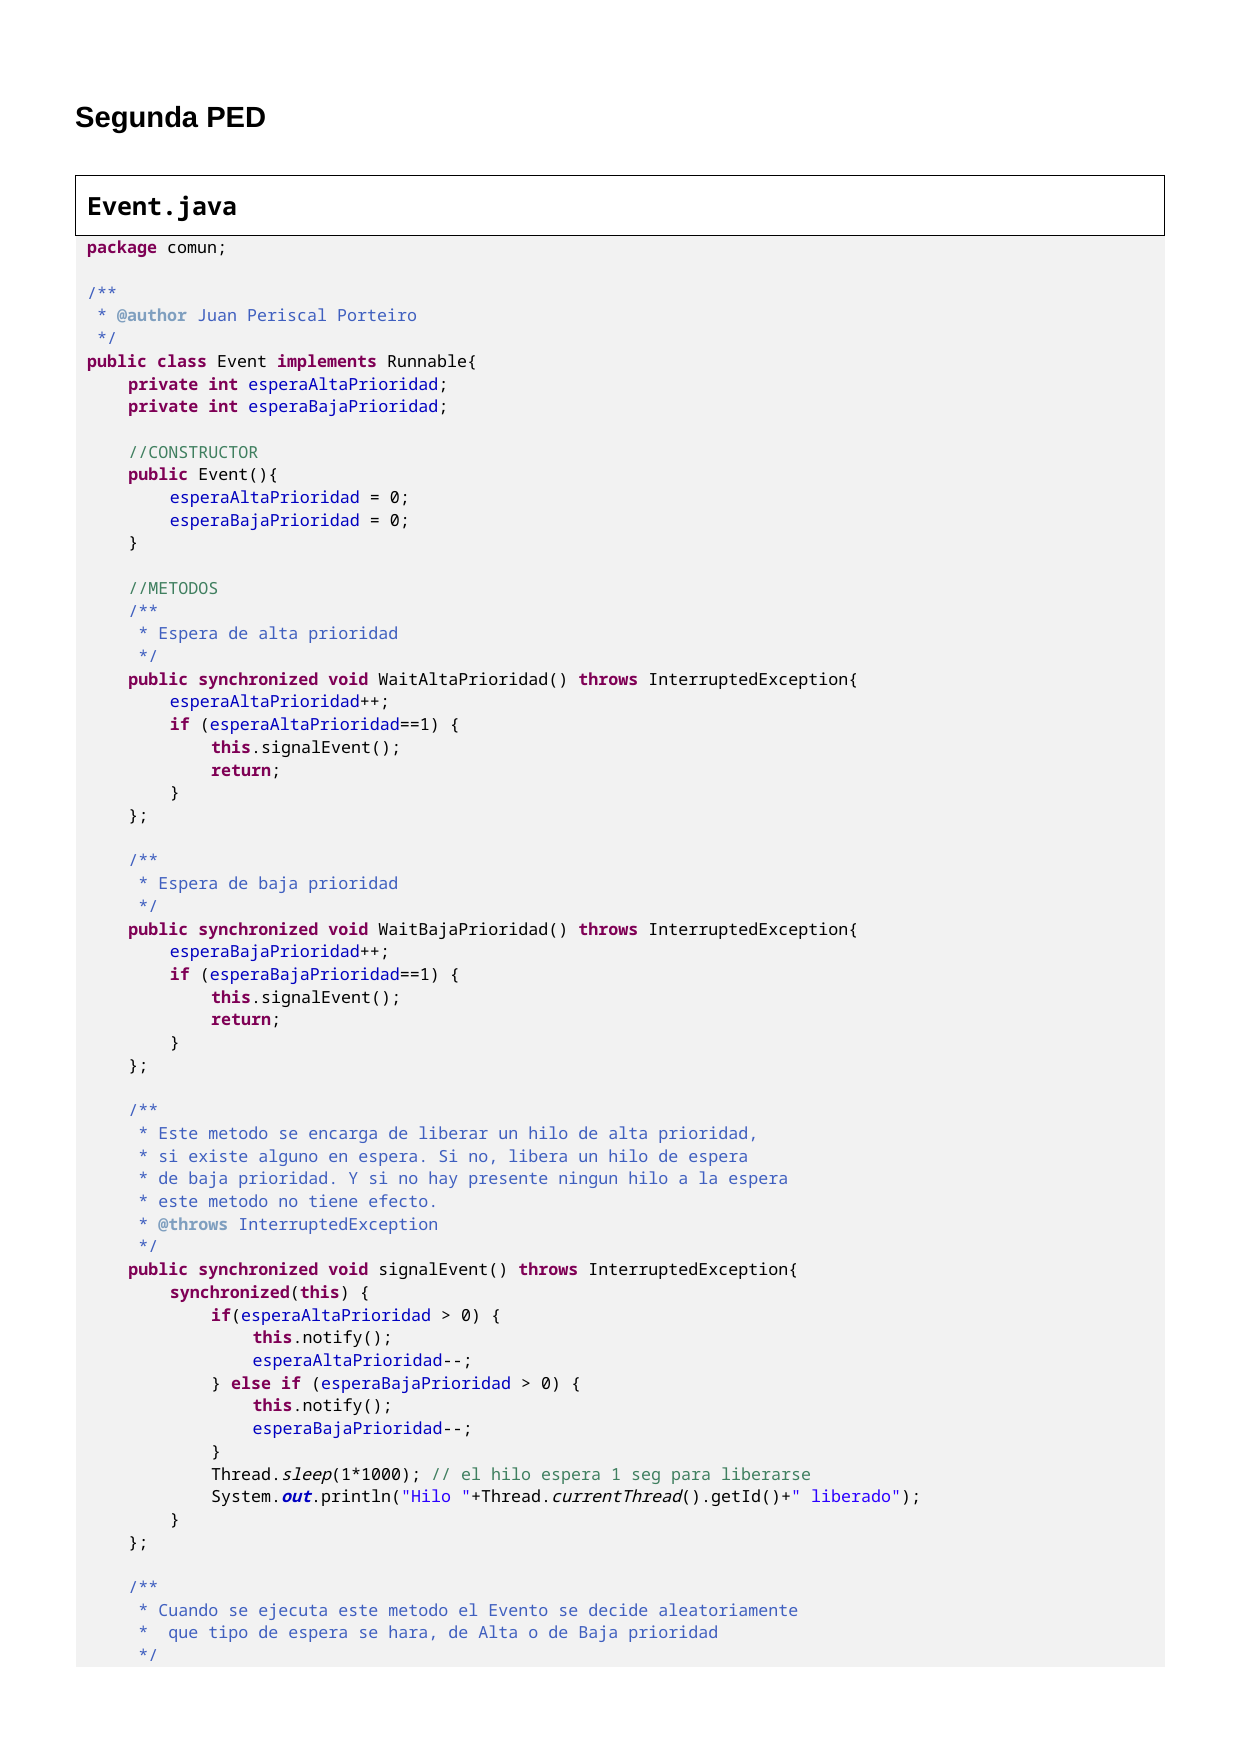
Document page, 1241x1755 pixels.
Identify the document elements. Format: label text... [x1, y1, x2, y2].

subtitle Segunda PED [75, 100, 1165, 133]
table_cell package comun; /** * @author Juan Periscal Porteiro */ public class Event implements Runnable{ private int esperaAltaPrioridad; private int esperaBajaPrioridad; //CONSTRUCTOR public Event(){ esperaAltaPrioridad = 0; esperaBajaPrioridad = 0; } //METODOS /** * Espera de alta prioridad */ public synchronized void WaitAltaPrioridad() throws InterruptedException{ esperaAltaPrioridad++; if (esperaAltaPrioridad==1) { this.signalEvent(); return; } }; /** * Espera de baja prioridad */ public synchronized void WaitBajaPrioridad() throws InterruptedException{ esperaBajaPrioridad++; if (esperaBajaPrioridad==1) { this.signalEvent(); return; } }; /** * Este metodo se encarga de liberar un hilo de alta prioridad, * si existe alguno en espera. Si no, libera un hilo de espera * de baja prioridad. Y si no hay presente ningun hilo a la espera * este metodo no tiene efecto. * @throws InterruptedException */ public synchronized void signalEvent() throws InterruptedException{ synchronized(this) { if(esperaAltaPrioridad > 0) { this.notify(); esperaAltaPrioridad--; } else if (esperaBajaPrioridad > 0) { this.notify(); esperaBajaPrioridad--; } Thread.sleep(1*1000); // el hilo espera 1 seg para liberarse System.out.println("Hilo "+Thread.currentThread().getId()+" liberado"); } }; /** * Cuando se ejecuta este metodo el Evento se decide aleatoriamente * que tipo de espera se hara, de Alta o de Baja prioridad */ [76, 236, 1165, 1667]
table_header Event.java [76, 176, 1164, 235]
